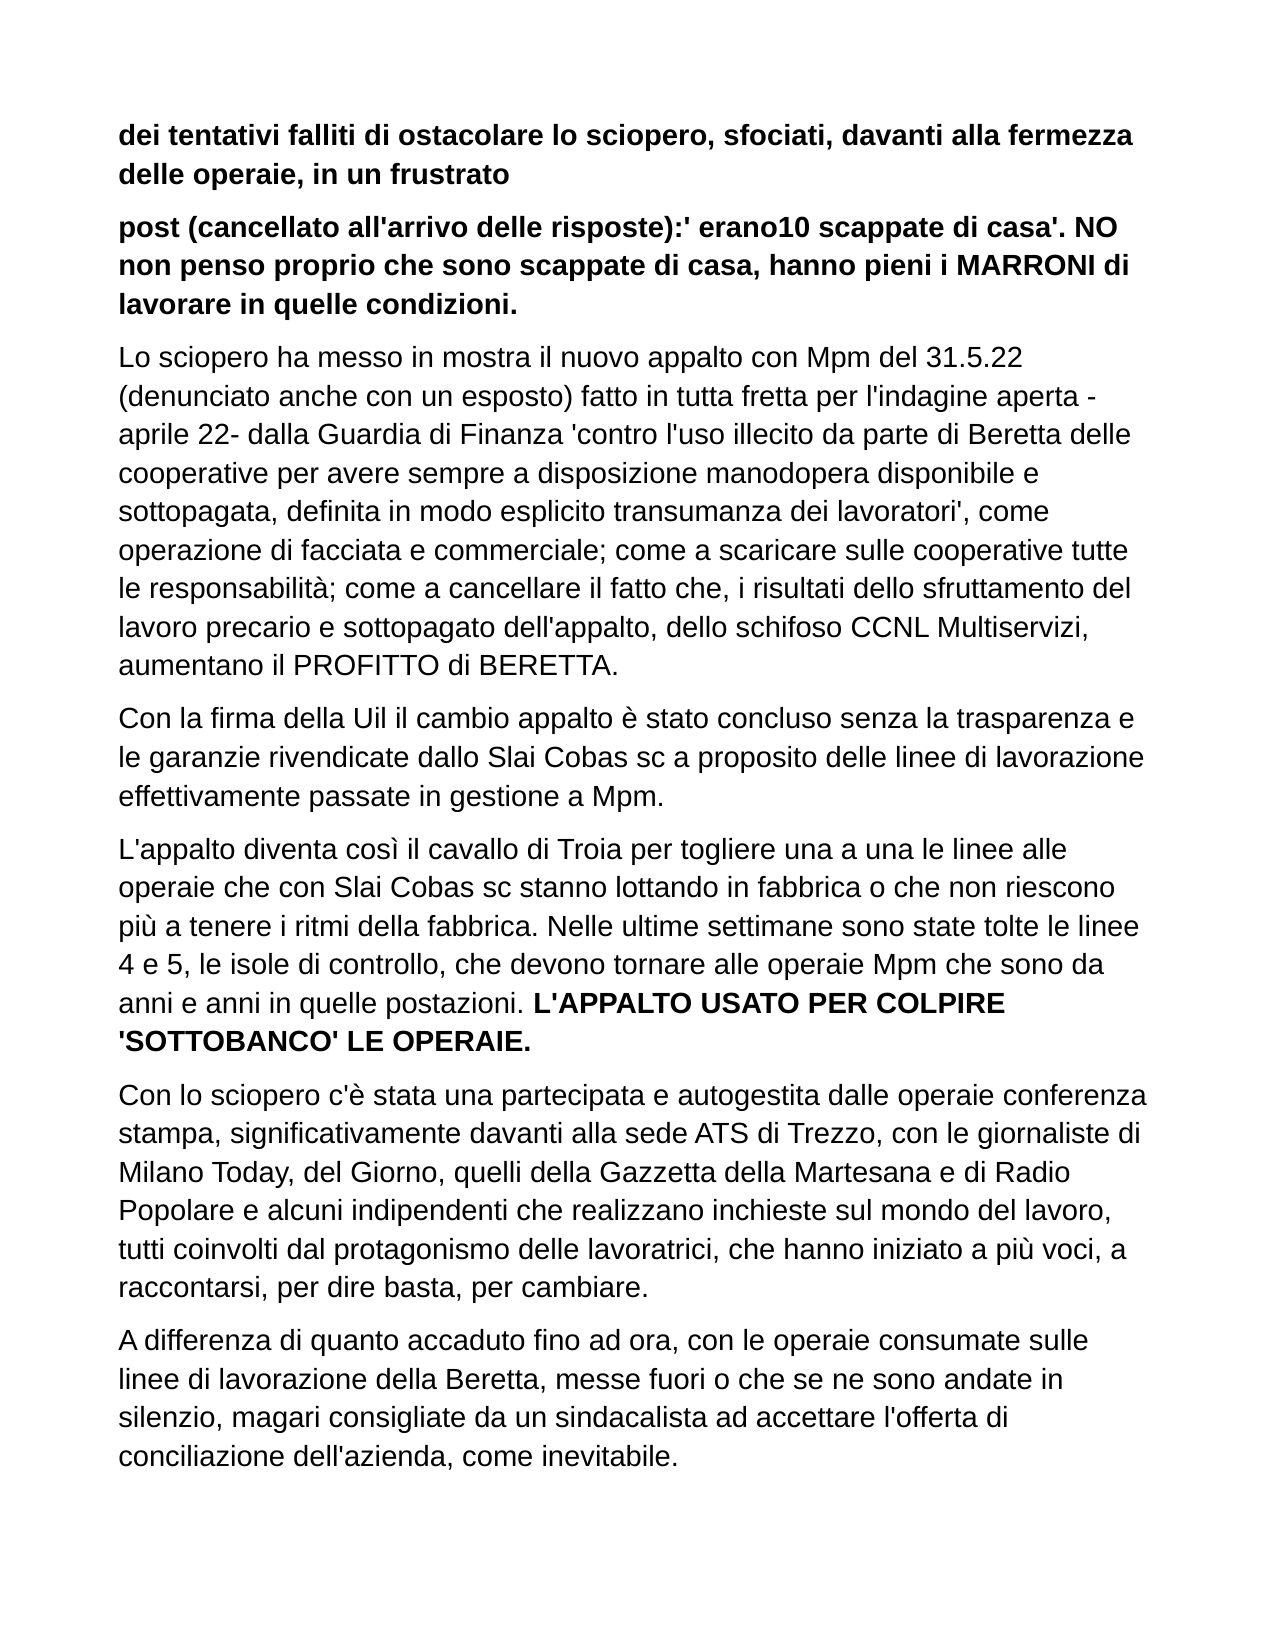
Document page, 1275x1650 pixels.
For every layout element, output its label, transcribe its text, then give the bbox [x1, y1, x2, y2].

text A differenza di quanto accaduto fino ad ora, con le operaie consumate sulle linee di lavorazione della Beretta, messe fuori o che se ne sono andate in silenzio, magari consigliate da un sindacalista ad accettare l'offerta di conciliazione dell'azienda, come inevitabile. [118, 1323, 1157, 1472]
text dei tentativi falliti di ostacolare lo sciopero, sfociati, davanti alla fermezza delle operaie, in un frustrato [118, 118, 1157, 190]
text Lo sciopero ha messo in mostra il nuovo appalto con Mpm del 31.5.22 (denunciato anche con un esposto) fatto in tutta fretta per l'indagine aperta -aprile 22- dalla Guardia di Finanza 'contro l'uso illecito da parte di Beretta delle cooperative per avere sempre a disposizione manodopera disponibile e sottopagata, definita in modo esplicito transumanza dei lavoratori', come operazione di facciata e commerciale; come a scaricare sulle cooperative tutte le responsabilità; come a cancellare il fatto che, i risultati dello sfruttamento del lavoro precario e sottopagato dell'appalto, dello schifoso CCNL Multiservizi, aumentano il PROFITTO di BERETTA. [118, 340, 1157, 682]
text Con la firma della Uil il cambio appalto è stato concluso senza la trasparenza e le garanzie rivendicate dallo Slai Cobas sc a proposito delle linee di lavorazione effettivamente passate in gestione a Mpm. [118, 701, 1157, 812]
text L'appalto diventa così il cavallo di Troia per togliere una a una le linee alle operaie che con Slai Cobas sc stanno lottando in fabbrica o che non riescono più a tenere i ritmi della fabbrica. Nelle ultime settimane sono state tolte le linee 4 e 5, le isole di controllo, che devono tornare alle operaie Mpm che sono da anni e anni in quelle postazioni. L'APPALTO USATO PER COLPIRE 'SOTTOBANCO' LE OPERAIE. [118, 832, 1157, 1058]
text post (cancellato all'arrivo delle risposte):' erano10 scappate di casa'. NO non penso proprio che sono scappate di casa, hanno pieni i MARRONI di lavorare in quelle condizioni. [118, 210, 1157, 320]
text Con lo sciopero c'è stata una partecipata e autogestita dalle operaie conferenza stampa, significativamente davanti alla sede ATS di Trezzo, con le giornaliste di Milano Today, del Giorno, quelli della Gazzetta della Martesana e di Radio Popolare e alcuni indipendenti che realizzano inchieste sul mondo del lavoro, tutti coinvolti dal protagonismo delle lavoratrici, che hanno iniziato a più voci, a raccontarsi, per dire basta, per cambiare. [118, 1077, 1157, 1304]
